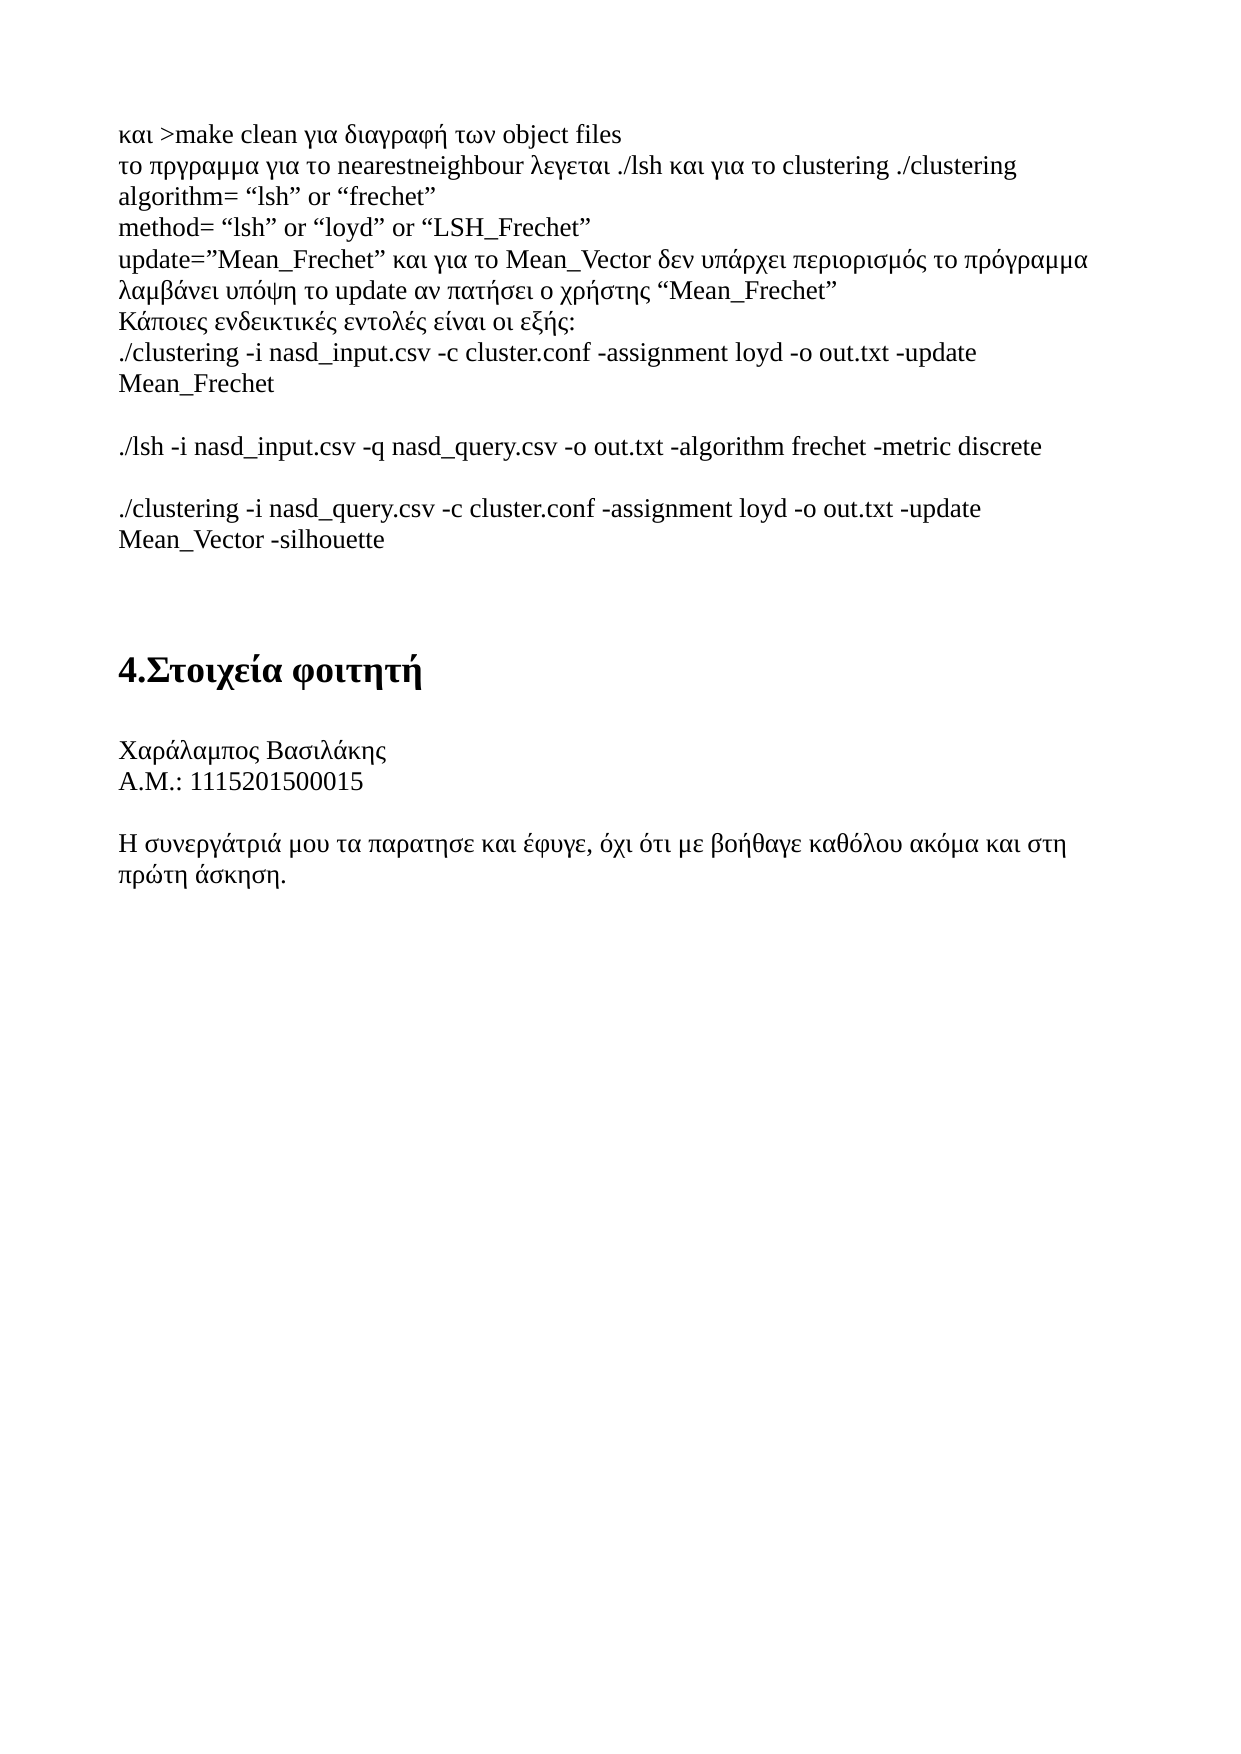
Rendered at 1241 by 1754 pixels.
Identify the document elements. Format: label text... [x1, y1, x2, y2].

text method= “lsh” or “loyd” or “LSH_Frechet” [118, 212, 1122, 243]
text 4.Στοιχεία φοιτητή [118, 648, 1122, 691]
text Α.Μ.: 1115201500015 [118, 765, 1122, 796]
text ./lsh -i nasd_input.csv -q nasd_query.csv -o out.txt -algorithm frechet -metric discrete [118, 429, 1122, 461]
text και >make clean για διαγραφή των object files [118, 118, 1122, 149]
text algorithm= “lsh” or “frechet” [118, 180, 1122, 212]
text ./clustering -i nasd_query.csv -c cluster.conf -assignment loyd -o out.txt -update Mean_Vector -silhouette [118, 492, 1122, 554]
text update=”Mean_Frechet” και για το Mean_Vector δεν υπάρχει περιορισμός το πρόγραμμα λαμβάνει υπόψη το update αν πατήσει ο χρήστης “Mean_Frechet” [118, 243, 1122, 305]
text το πργραμμα για το nearestneighbour λεγεται ./lsh και για το clustering ./clustering [118, 149, 1122, 180]
text Η συνεργάτριά μου τα παρατησε και έφυγε, όχι ότι με βοήθαγε καθόλου ακόμα και στη πρώτη άσκηση. [118, 827, 1122, 889]
text ./clustering -i nasd_input.csv -c cluster.conf -assignment loyd -o out.txt -update Mean_Frechet [118, 336, 1122, 398]
text Χαράλαμπος Βασιλάκης [118, 734, 1122, 765]
text Κάποιες ενδεικτικές εντολές είναι οι εξής: [118, 305, 1122, 336]
